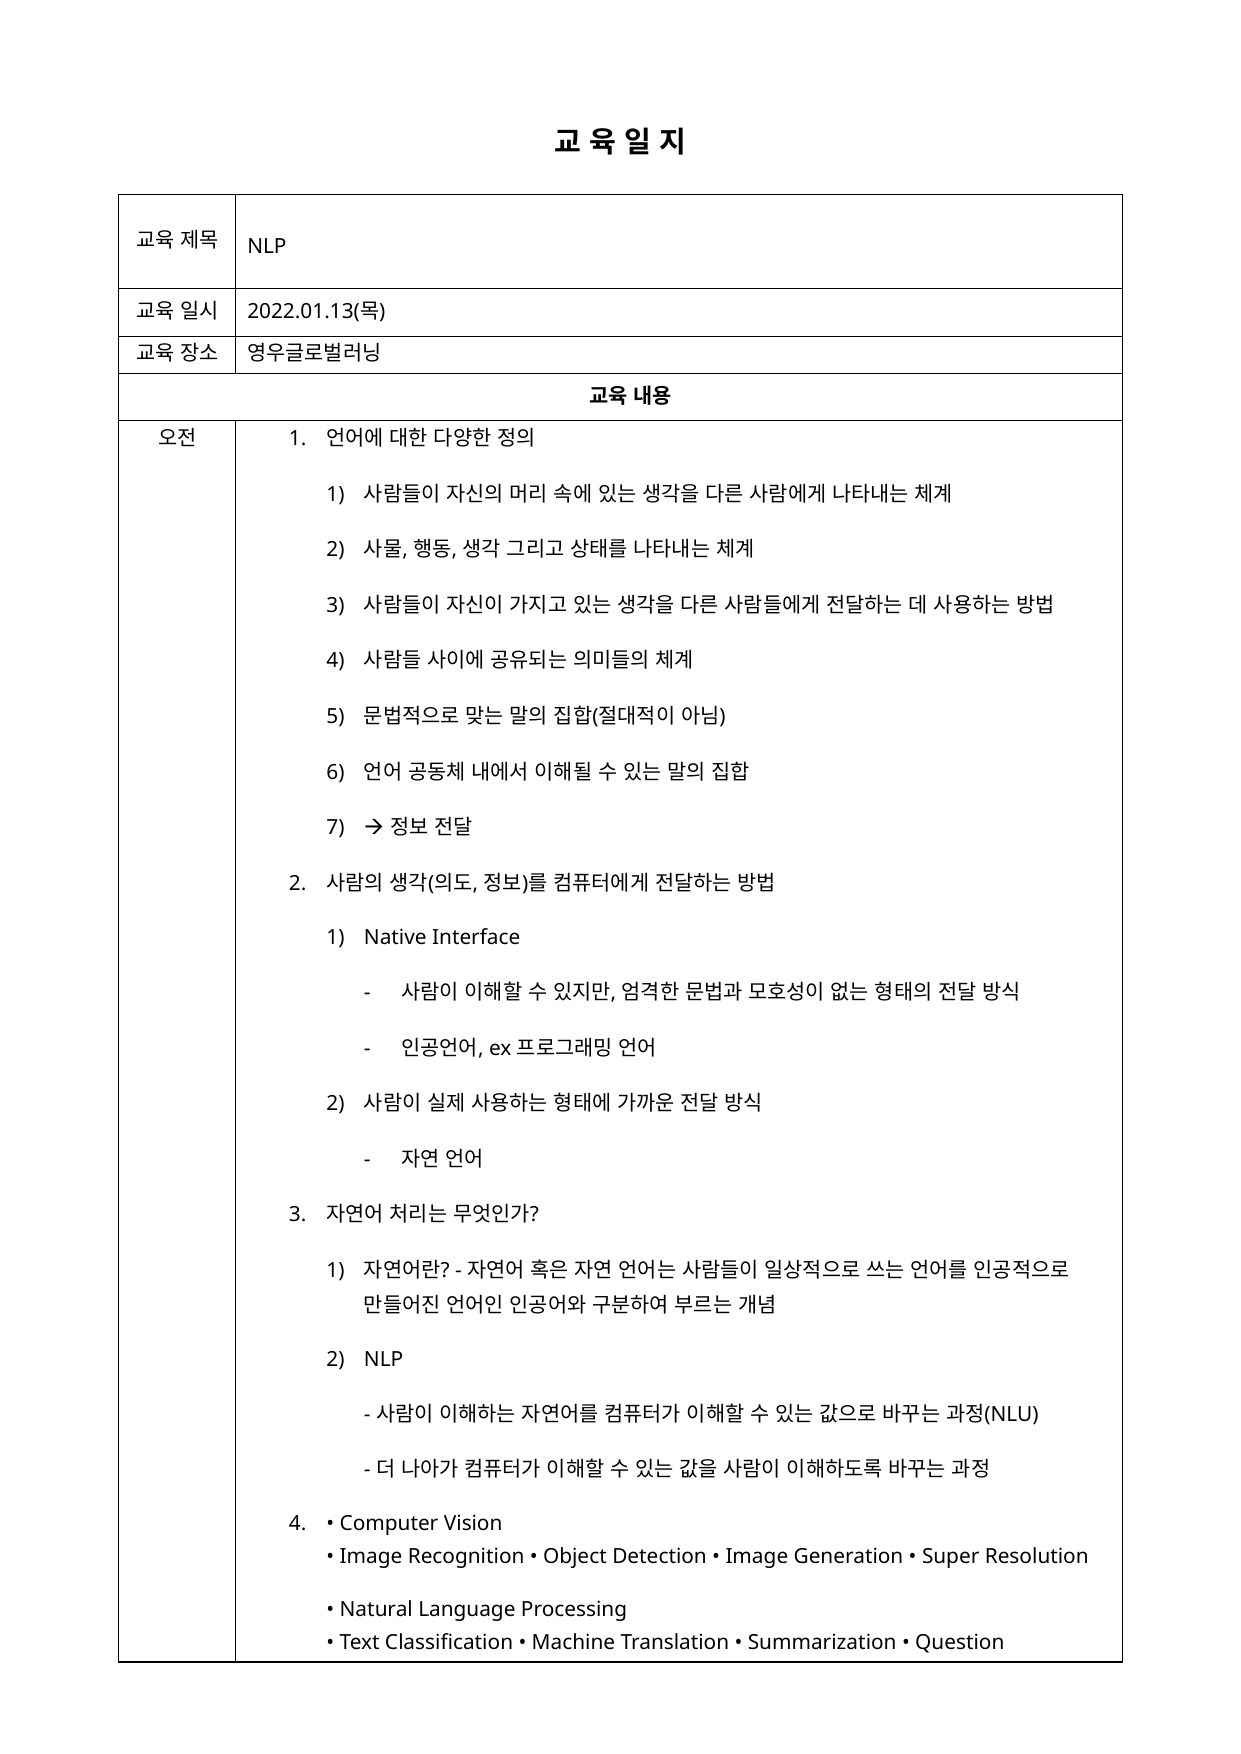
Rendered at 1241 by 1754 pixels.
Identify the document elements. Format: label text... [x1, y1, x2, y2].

table_header NLP [236, 195, 1122, 288]
table_cell 교육 내용 [119, 374, 1122, 420]
table_cell 2022.01.13(목) [236, 289, 1122, 336]
table_cell 영우글로벌러닝 [236, 337, 1122, 373]
table_cell 언어에 대한 다양한 정의 사람들이 자신의 머리 속에 있는 생각을 다른 사람에게 나타내는 체계 사물, 행동, 생각 그리고 상태를 나타내는 체계 사람들이 자신이 가지고 있는 생각을 다른 사람들에게 전달하는 데 사용하는 방법 사람들 사이에 공유되는 의미들의 체계 문법적으로 맞는 말의 집합(절대적이 아님) 언어 공동체 내에서 이해될 수 있는 말의 집합  정보 전달 사람의 생각(의도, 정보)를 컴퓨터에게 전달하는 방법 Native Interface 사람이 이해할 수 있지만, 엄격한 문법과 모호성이 없는 형태의 전달 방식 인공언어, ex 프로그래밍 언어 사람이 실제 사용하는 형태에 가까운 전달 방식 자연 언어 자연어 처리는 무엇인가? 자연어란? - 자연어 혹은 자연 언어는 사람들이 일상적으로 쓰는 언어를 인공적으로 만들어진 언어인 인공어와 구분하여 부르는 개념 NLP - 사람이 이해하는 자연어를 컴퓨터가 이해할 수 있는 값으로 바꾸는 과정(NLU) - 더 나아가 컴퓨터가 이해할 수 있는 값을 사람이 이해하도록 바꾸는 과정 • Computer Vision • Image Recognition • Object Detection • Image Generation • Super Resolution • Natural Language Processing • Text Classification • Machine Translation • Summarization • Question Answering • Speech Processing • Speech Recognition (STT) • Speech Synthesis (TTS) • Speaker Identification • Reinforcement Learning NLP Discrete value를 다룸 – 단어, 문장 분류 문제로 접근 가능 샘플의 확률 값을 구할 수 있음 – P(x = 단어) NLP 연구 요구사항 Domain Knowledge - 언어적 지식이 필요함 Nasty Preprocessing – 전처리가 더러움 전통적인 NLP와 Deep Learning을 이용한 NLP 전통적인 NLP – Symbolic 기반 접근 NLP System with Deep Learning NLP 패러다임의 변화 효율적인 embedding을 통한 성능 개선 – 단어, 문장, context embedding NLP는 무엇 때문에 어려울까? Ambiguity(모호성) – 언어는 마치 생명체와 같이 진화하며, 특히 효율성을 극대화하는 방향으로 진화, 최대한 짧은 문장 내에 많은 정보를 담고자 함. 정보량이 낮은 내용은 생략 Paraphrase(의역) – 문장의 표현 형식은 다양하고 비슷한 의미의 단어들이 존재하기 때문에 의역의 문제가 존재 연속이 아닌 이산 이산 값을 갖는 자연어는 사람의 입장에서 인지가 쉬울 수 있으나, 기계의 입장에서는 매우 어려운 값임 OHE으로 표현된 값은 유사도나 모호성을 표현할 수 없다. 서로 다른 OH벡터끼리의 유사도나 거리는 모두 동일하다 딥러닝에서는 WORD EMBEDDING을 통해 해결 분절한다 = Tokenization 한다 모호한 띄어쓰기 ex) 농협용인육가공공장, 내동생고기, 안동시체육회 평서문과 의문문의 차이 부재 주어 부재 한자 기반의 언어 단어 중의성으로 인한 문제 발생 Neural NLP의 역사 Before Deep Learning  After Sequence to Sequence  After Sequence to Sequence with Attention  Era of Attention  Pretraining and Fine-tuning Before Deep Learning 전형적인 NLP app 구조 - 여러 단계의 sub-module로 구성되어 복잡한 디자인을 구성 - 매우 무겁고, 복잡하여 구현 및 시스템 구성이 어려운 단점 - 각기 발생한 error가 중첩 및 가중되어 error propagation Before sequence to sequence After Sequence to Sequence with Attention era of Attention NLP Project Workflow : 문제 정의  데이터 수집  데이터 전처리 및 분석  알고리즘 적용(모델 설계)  평가  배포 전처리 Workflow : 데이터(코퍼스) 수집  정제  레이블링(Optional)  Tokenization  Subword Segmentation(Optional)  Batchify 말뭉치(Corpus)란? 자연어 처리를 위한 방대한 양의 데이터 모음을 코퍼스라고 한다. 언어 분석에 사용되는 실제 언어의 체계적 디지털 모음 둘 이상이면 Corpora(복수형) 서비스 전체 Pipeline 데이터(코퍼스) 수집 – 구입, 외주, 크롤링을 활용한 수집  정제 – 학습 데이터와 같은 방식의 정제 수행, task에 따른 노이즈 제거, 인코딩 변환  레이블링(Optional) – 문장마다 또는 단어마다 labeling을 수행  Tokenization – 학습데이터와 같은 방식의 분절 수행, 형태소 분석기를 활용하여 분절 수행  Subword Segmentation(Optional) – 학습 데이터로부터 얻은 모델을 활용하여 똑 같은 불절 수행  Batchify – 학습 데이터로부터 얻은 사전에 따른 word to index mapping  Prediction – 모델에 넣고 추론 수행, 필요에 따라 search 수행(자연어 생성)  Detokenization(Optional) – 사람이 읽을 수 있는 형태로 변환 index to word, 분절 복원 DATA CRAWLING 무한한 양의 코퍼스 수집 가능 – 원하는 도메인 별로 수집 가능 DATA CLEANING – 정제 TASK에 따른 특성 – 풀고자 하는 문제의 특성에 따라 전처리 전략이 다르다 신중한 접근이 필요 ex 이모티콘 정규식을 활용한 정제 – 정규식을 활용하면 복잡한 규칙의 노이즈도 제거/치환 가능, 코딩 없이 단순히 텍스트 에디터로도 가능 Interactive 노이즈 제거 과정 규칙에 의해 노이즈를 제거하기 때문에, 노이즈를 전부 제거하는 것은 어려움 노이즈 확인  RegEx 구현  RegEx 적용(끝이 없는 과정임, 노력과 품질 사이의 trade-off, sweet spot을 찾아야 함) REGULAR EXPRESSION “[]” – 2, 3, 4, 5, c, d, e 중의 character [2345cde] “-“ - ~사이 [2-5c-e] “^” – not 개념 “()” – x를 \1에 지정, yz를 \2에 지정 ([a-z])bc([a-z]) → \1\2 예제 실습 [236, 421, 1122, 1661]
table_cell 오전 [119, 421, 235, 1661]
table_cell 교육 장소 [119, 337, 235, 373]
table_header 교육 제목 [119, 195, 235, 288]
table_cell 교육 일시 [119, 289, 235, 336]
